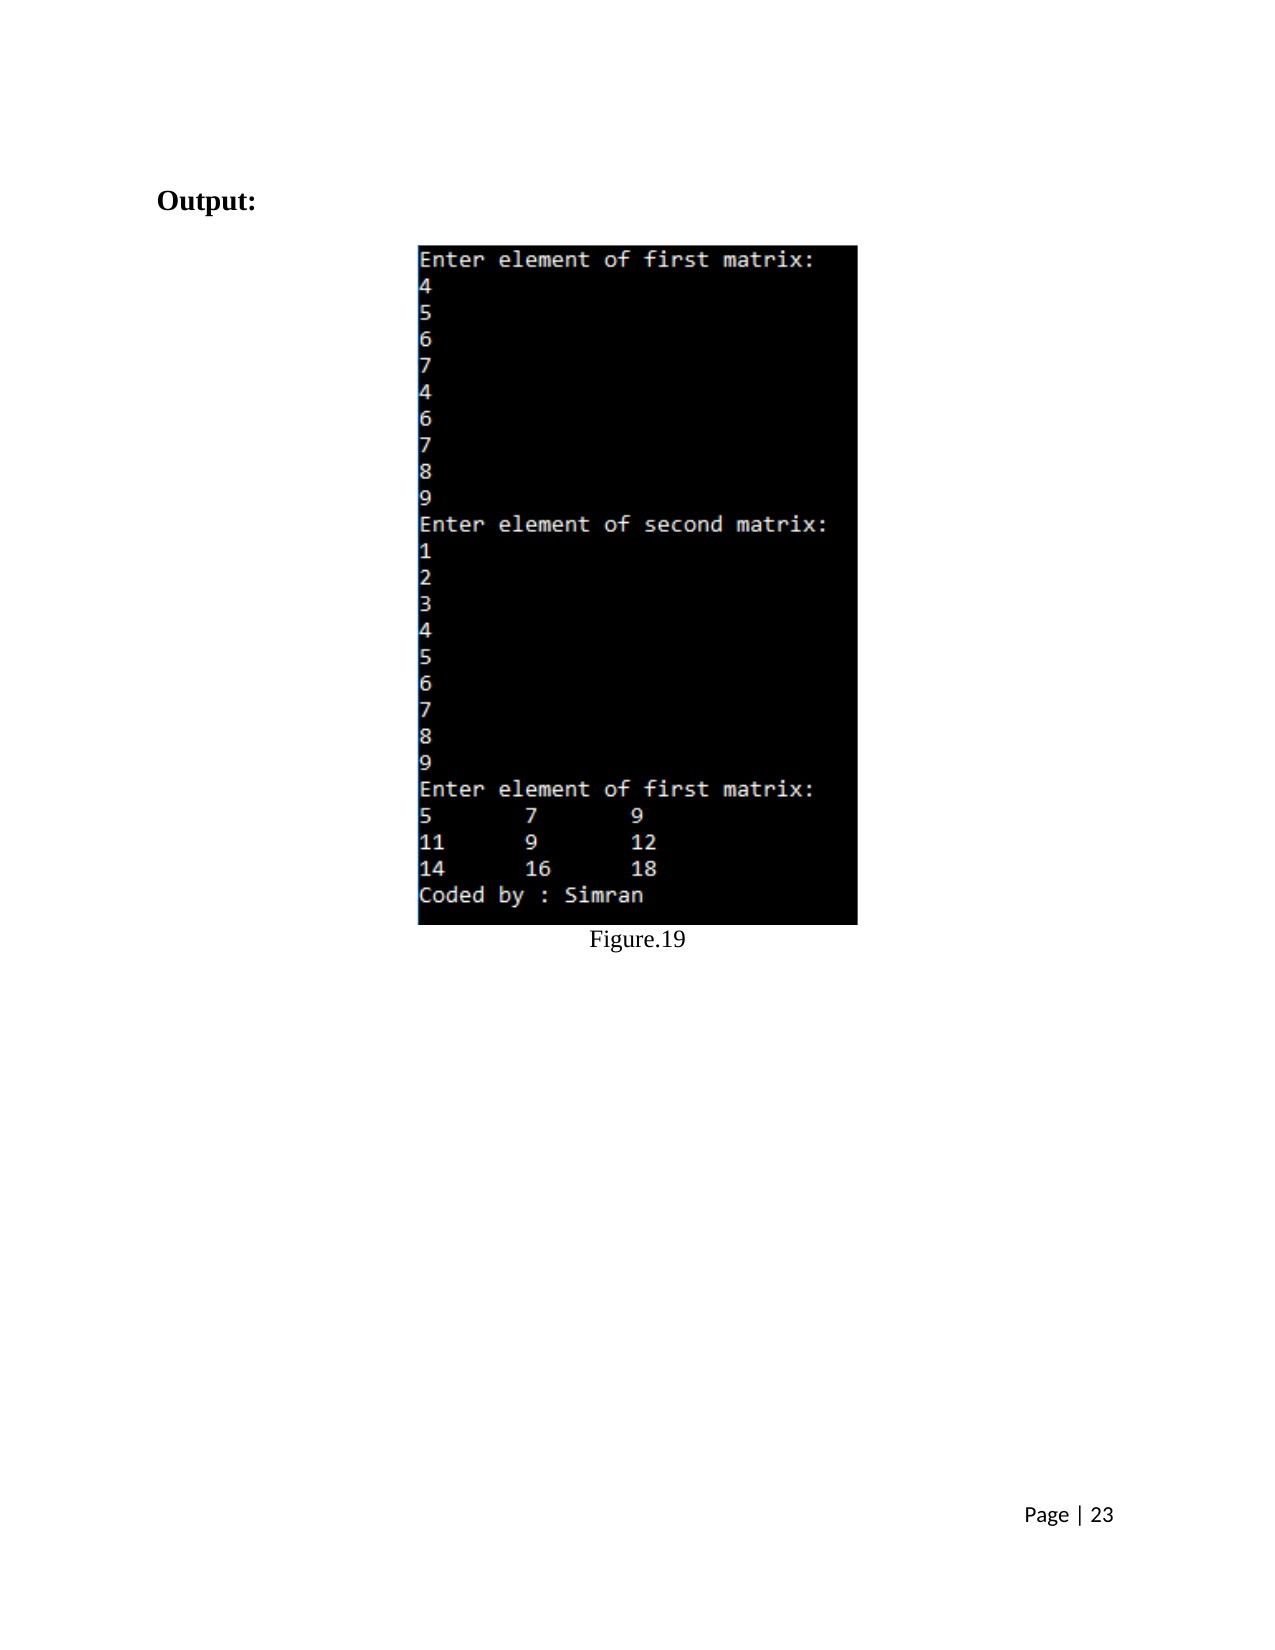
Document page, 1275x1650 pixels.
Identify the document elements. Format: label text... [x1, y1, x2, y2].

text Figure.19 [156, 924, 1118, 953]
text Output: [156, 183, 1118, 217]
